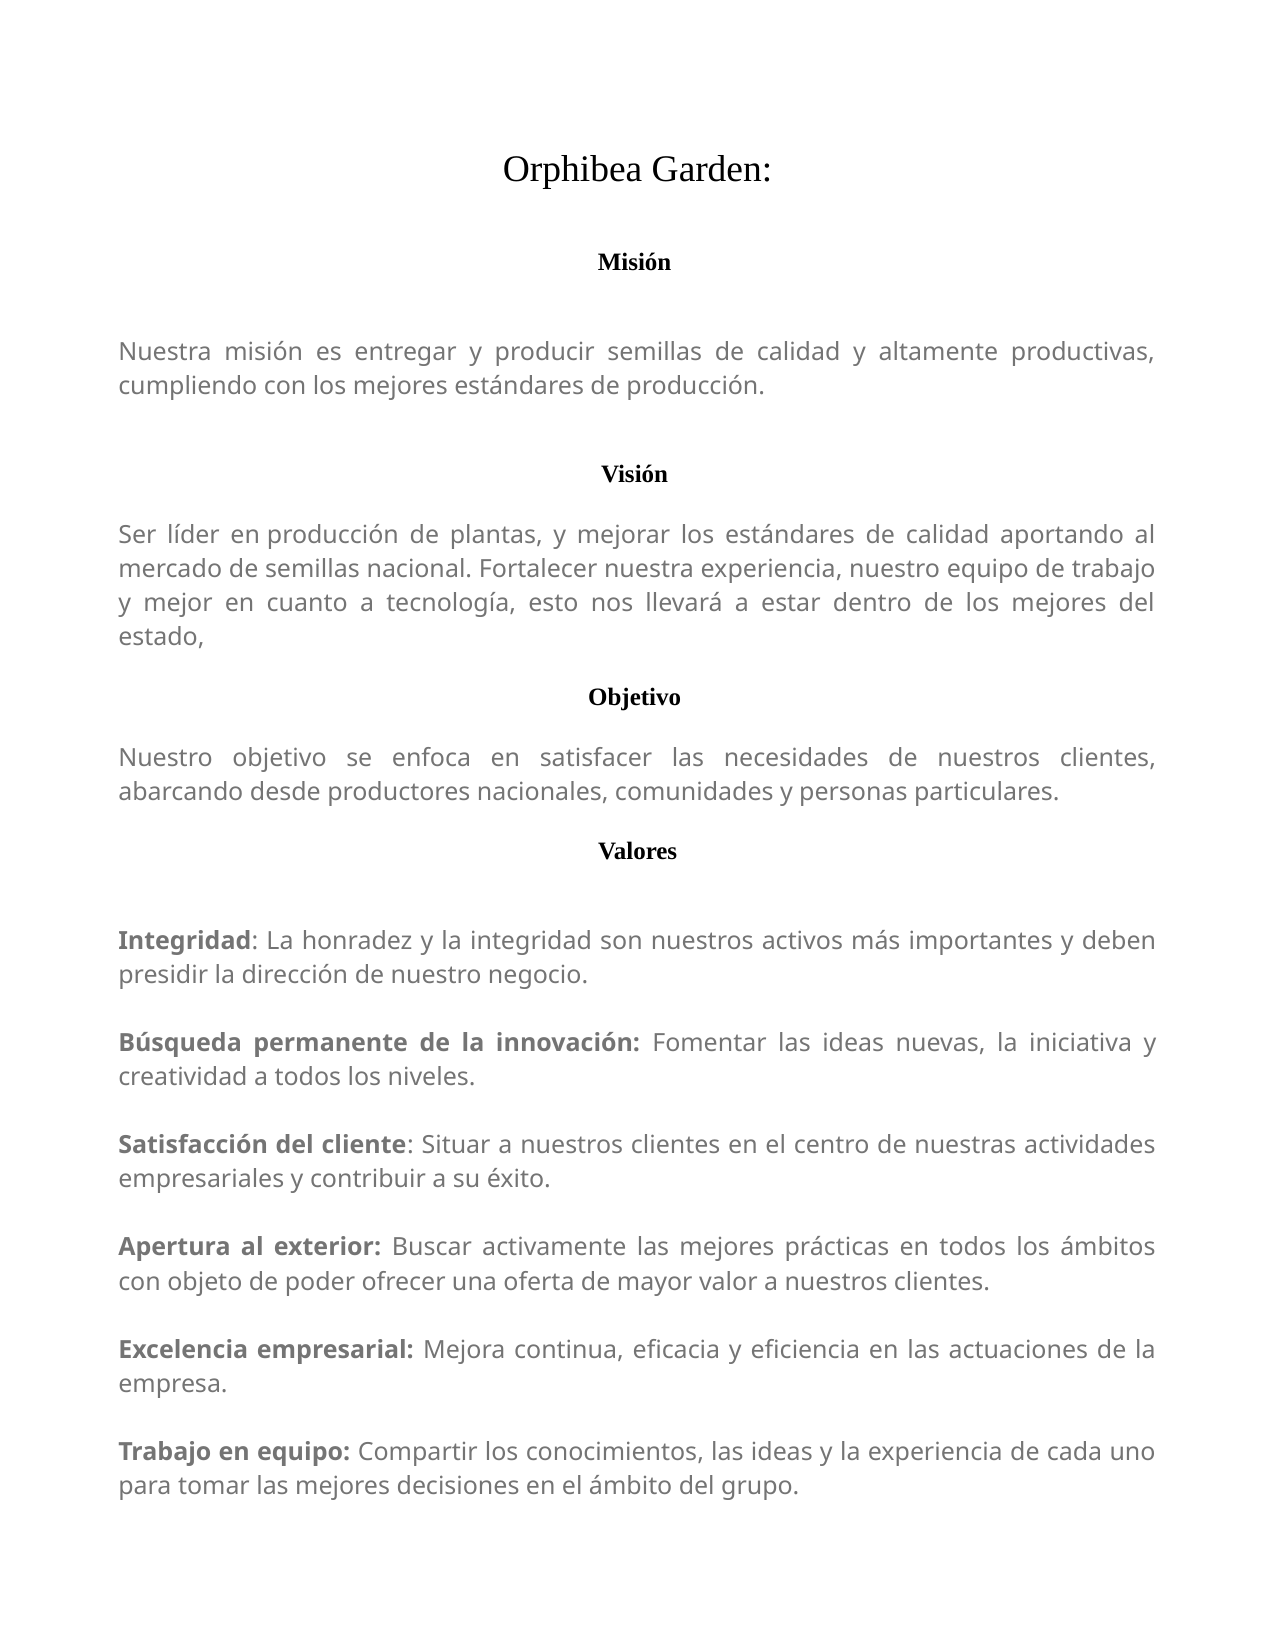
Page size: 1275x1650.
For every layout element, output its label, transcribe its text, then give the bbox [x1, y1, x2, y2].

text Visión [118, 459, 1157, 488]
text Orphibea Garden: [118, 147, 1157, 190]
text Misión [118, 247, 1157, 276]
text Excelencia empresarial: Mejora continua, eficacia y eficiencia en las actuaciones de la empresa. [118, 1331, 1157, 1399]
text Valores [118, 836, 1157, 865]
text Objetivo [118, 682, 1157, 711]
text Nuestra misión es entregar y producir semillas de calidad y altamente productivas, cumpliendo con los mejores estándares de producción. [118, 334, 1157, 402]
text Nuestro objetivo se enfoca en satisfacer las necesidades de nuestros clientes, abarcando desde productores nacionales, comunidades y personas particulares. [118, 739, 1157, 807]
text Apertura al exterior: Buscar activamente las mejores prácticas en todos los ámbitos con objeto de poder ofrecer una oferta de mayor valor a nuestros clientes. [118, 1229, 1157, 1297]
text Búsqueda permanente de la innovación: Fomentar las ideas nuevas, la iniciativa y creatividad a todos los niveles. [118, 1025, 1157, 1093]
text Integridad: La honradez y la integridad son nuestros activos más importantes y deben presidir la dirección de nuestro negocio. [118, 922, 1157, 991]
text Trabajo en equipo: Compartir los conocimientos, las ideas y la experiencia de cada uno para tomar las mejores decisiones en el ámbito del grupo. [118, 1433, 1157, 1502]
text Ser líder en producción de plantas, y mejorar los estándares de calidad aportando al mercado de semillas nacional. Fortalecer nuestra experiencia, nuestro equipo de trabajo y mejor en cuanto a tecnología, esto nos llevará a estar dentro de los mejores del estado, [118, 517, 1157, 653]
text Satisfacción del cliente: Situar a nuestros clientes en el centro de nuestras actividades empresariales y contribuir a su éxito. [118, 1127, 1157, 1195]
